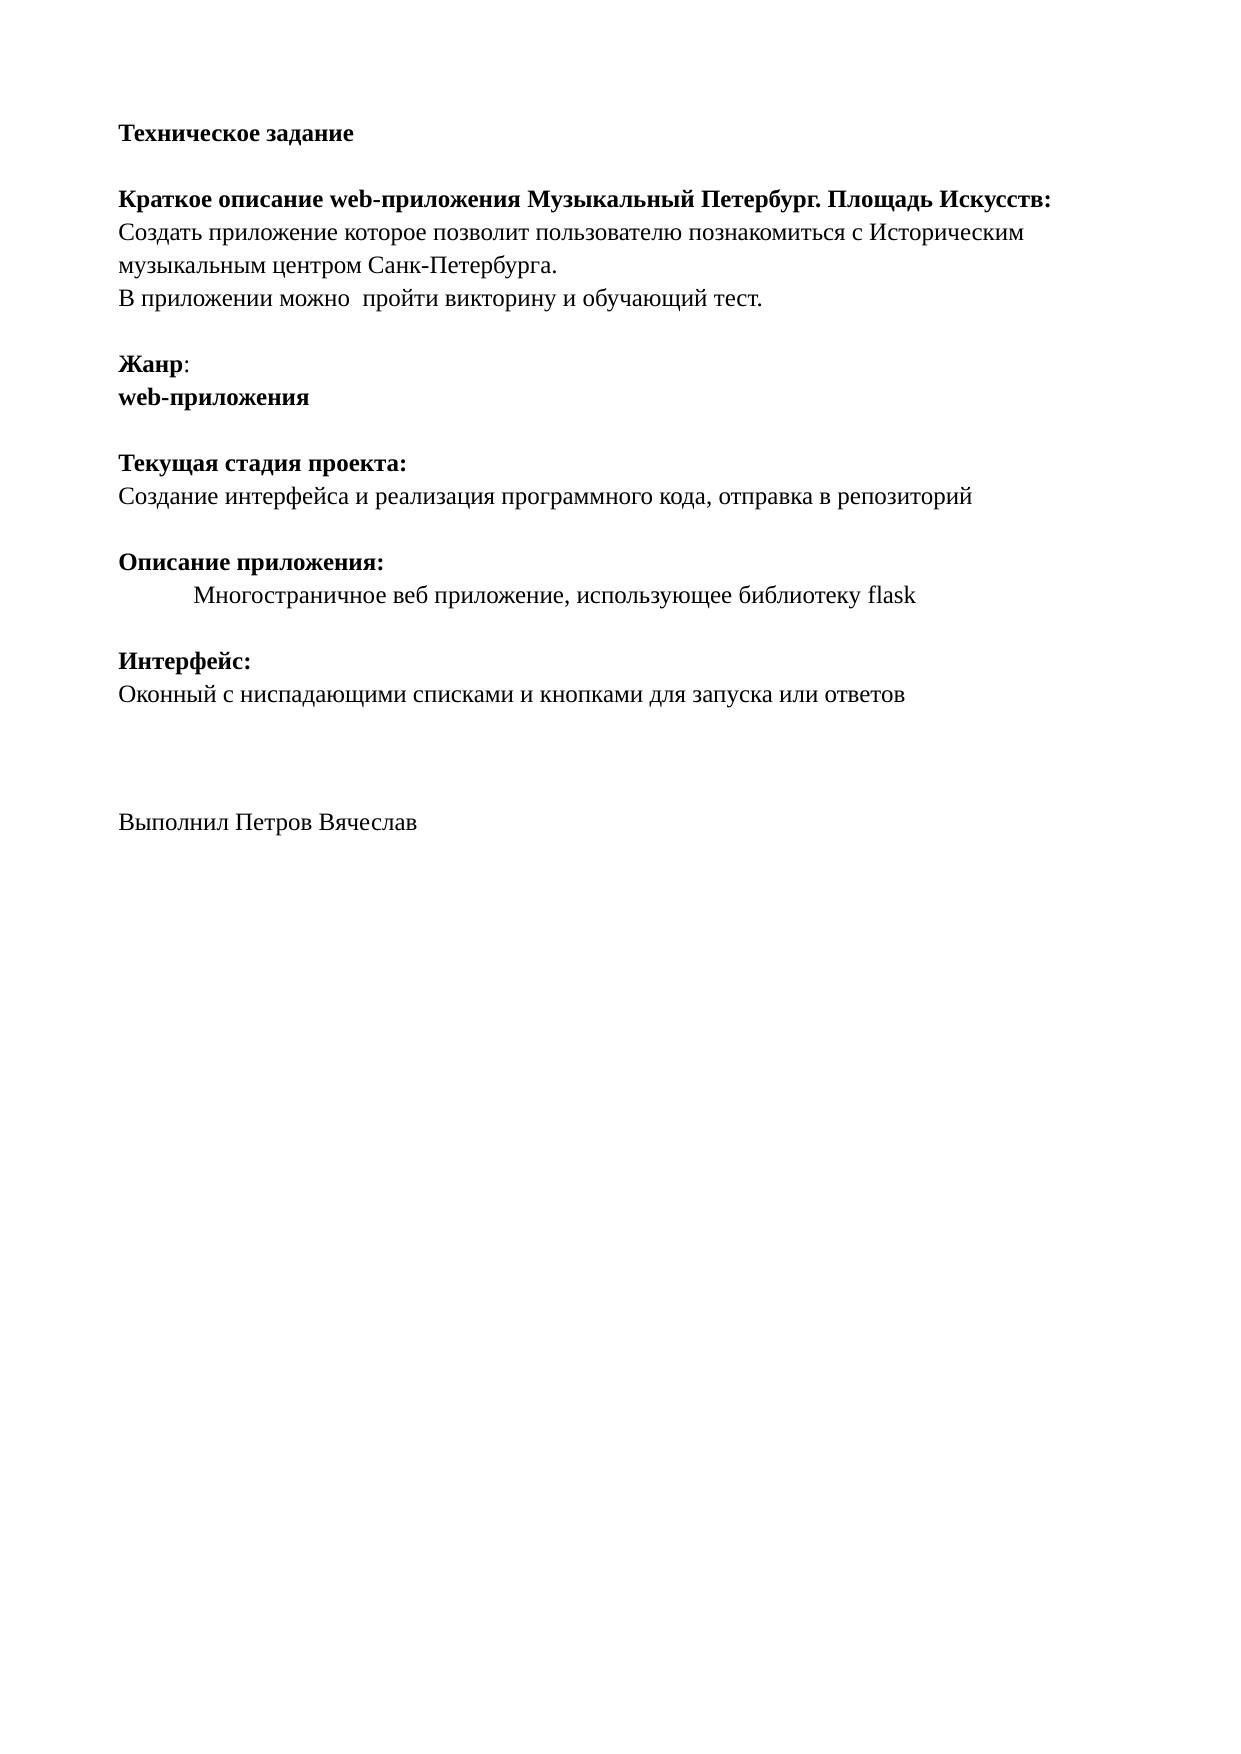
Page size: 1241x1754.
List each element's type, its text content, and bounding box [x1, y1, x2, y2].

text Краткое описание web-приложения Музыкальный Петербург. Площадь Искусств: [118, 184, 1122, 213]
text Многостраничное веб приложение, использующее библиотеку flask [118, 580, 1122, 609]
text Текущая стадия проекта: [118, 448, 1122, 477]
text Создать приложение которое позволит пользователю познакомиться с Историческим музыкальным центром Санк-Петербурга. [118, 217, 1122, 279]
text Выполнил Петров Вячеслав [118, 807, 1122, 836]
text Интерфейс: [118, 646, 1122, 675]
text Техническое задание [118, 118, 1122, 147]
text web-приложения [118, 382, 1122, 411]
text Описание приложения: [118, 547, 1122, 576]
text Оконный с ниспадающими списками и кнопками для запуска или ответов [118, 679, 1122, 708]
text Жанр: [118, 349, 1122, 378]
text Создание интерфейса и реализация программного кода, отправка в репозиторий [118, 481, 1122, 510]
text В приложении можно пройти викторину и обучающий тест. [118, 283, 1122, 312]
